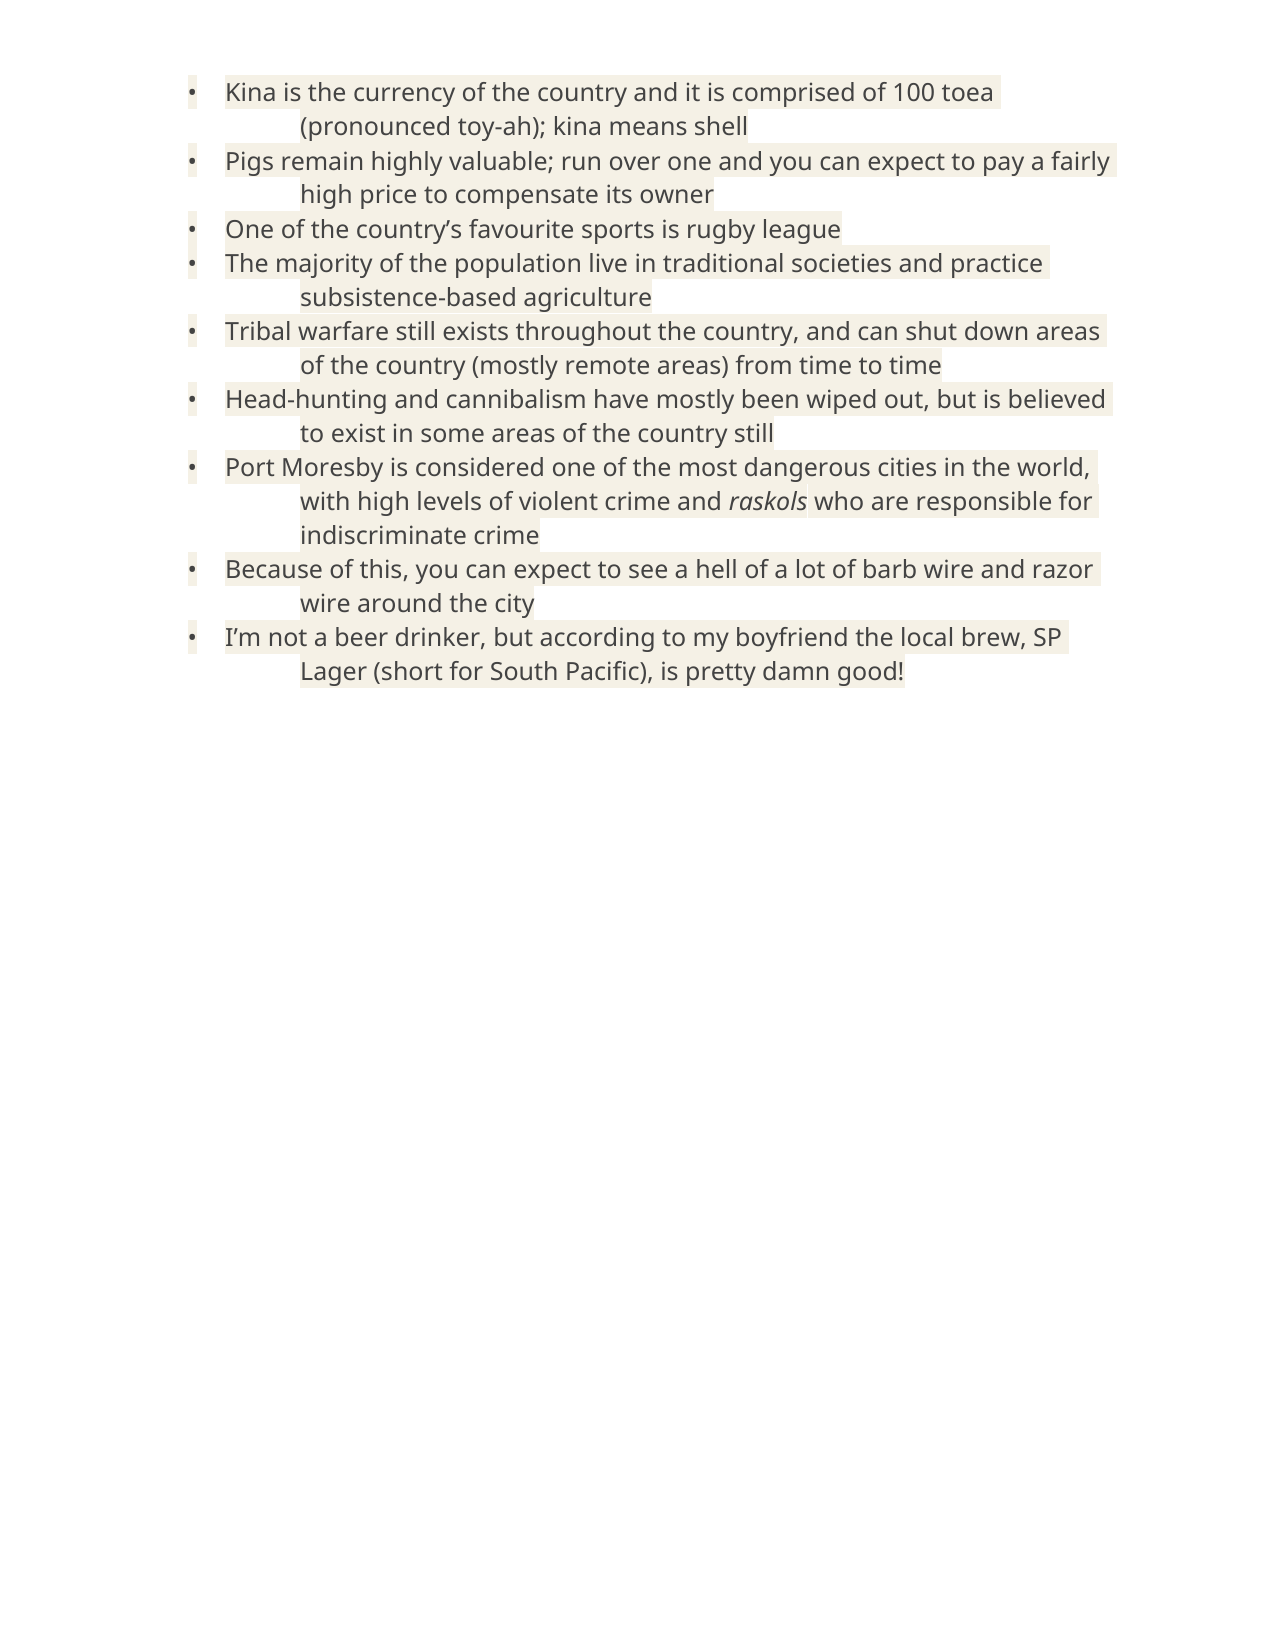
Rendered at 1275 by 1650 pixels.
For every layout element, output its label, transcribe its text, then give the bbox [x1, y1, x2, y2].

list One of the country’s favourite sports is rugby league [187, 211, 1125, 245]
list Because of this, you can expect to see a hell of a lot of barb wire and razor wire around the city [187, 552, 1125, 620]
list Pigs remain highly valuable; run over one and you can expect to pay a fairly high price to compensate its owner [187, 143, 1125, 211]
list Port Moresby is considered one of the most dangerous cities in the world, with high levels of violent crime and raskols who are responsible for indiscriminate crime [187, 450, 1125, 552]
list Kina is the currency of the country and it is comprised of 100 toea (pronounced toy-ah); kina means shell [187, 75, 1125, 143]
list Head-hunting and cannibalism have mostly been wiped out, but is believed to exist in some areas of the country still [187, 382, 1125, 450]
list Tribal warfare still exists throughout the country, and can shut down areas of the country (mostly remote areas) from time to time [187, 313, 1125, 382]
list I’m not a beer drinker, but according to my boyfriend the local brew, SP Lager (short for South Pacific), is pretty damn good! [187, 620, 1125, 688]
list The majority of the population live in traditional societies and practice subsistence-based agriculture [187, 245, 1125, 313]
